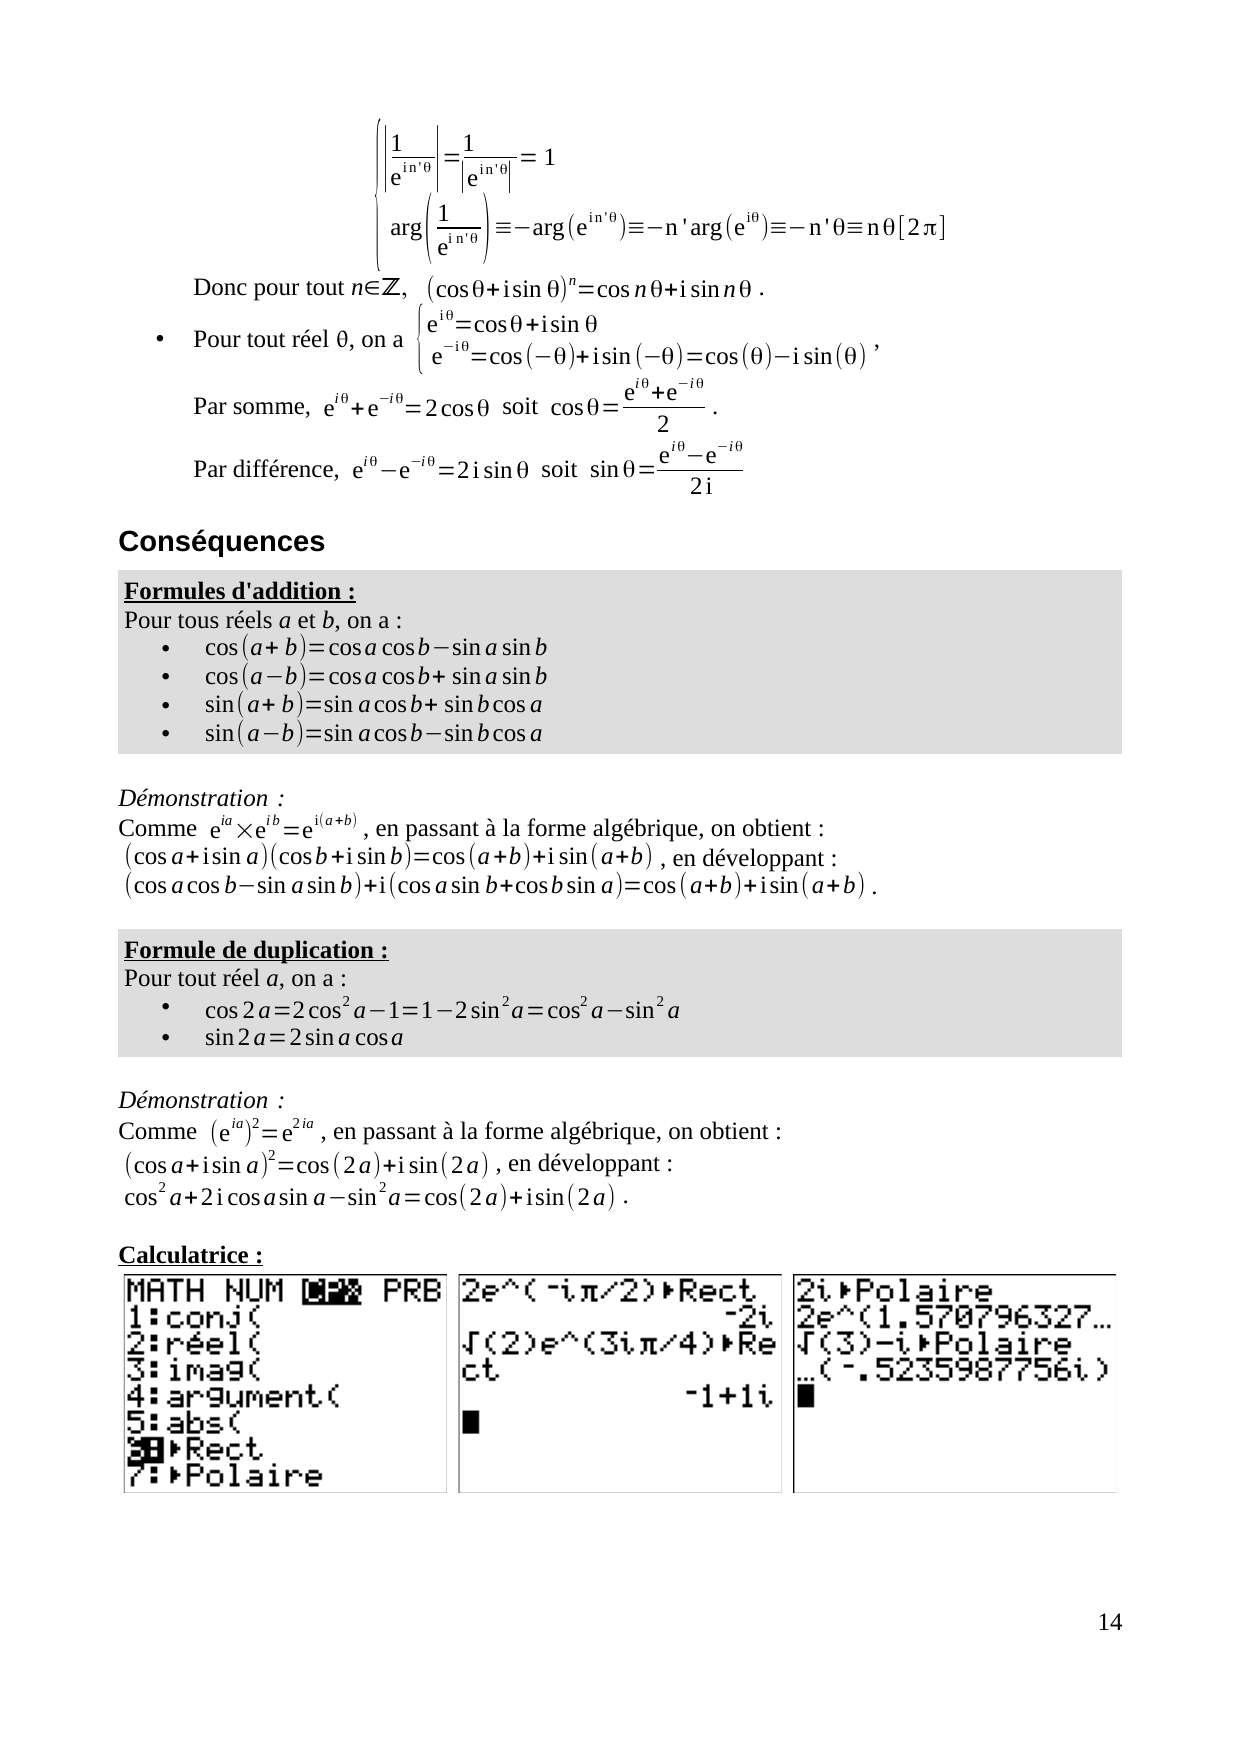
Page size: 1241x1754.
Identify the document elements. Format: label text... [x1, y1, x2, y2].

table_header [453, 1269, 787, 1527]
text Comme , en passant à la forme algébrique, on obtient : [118, 811, 1122, 843]
text , en développant : [118, 1147, 1122, 1179]
text Démonstration : [118, 1086, 1122, 1114]
list Par somme, soit . [156, 374, 1122, 437]
table_header Formules d'addition : Pour tous réels a et b, on a : [118, 570, 1122, 754]
list Donc pour tout n∈ℤ, . [156, 271, 1122, 303]
list Pour tout réel , on a , [156, 303, 1122, 374]
text Démonstration : [118, 783, 1122, 811]
text Comme , en passant à la forme algébrique, on obtient : [118, 1114, 1122, 1147]
text . [118, 871, 1122, 900]
text , en développant : [118, 843, 1122, 871]
table_header Formule de duplication : Pour tout réel a, on a : [118, 929, 1122, 1057]
subtitle Conséquences [118, 524, 1122, 558]
text . [118, 1179, 1122, 1211]
table_header [118, 1269, 453, 1527]
table_header [788, 1269, 1122, 1527]
text Calculatrice : [118, 1240, 1122, 1268]
list Par différence, soit [156, 437, 1122, 499]
